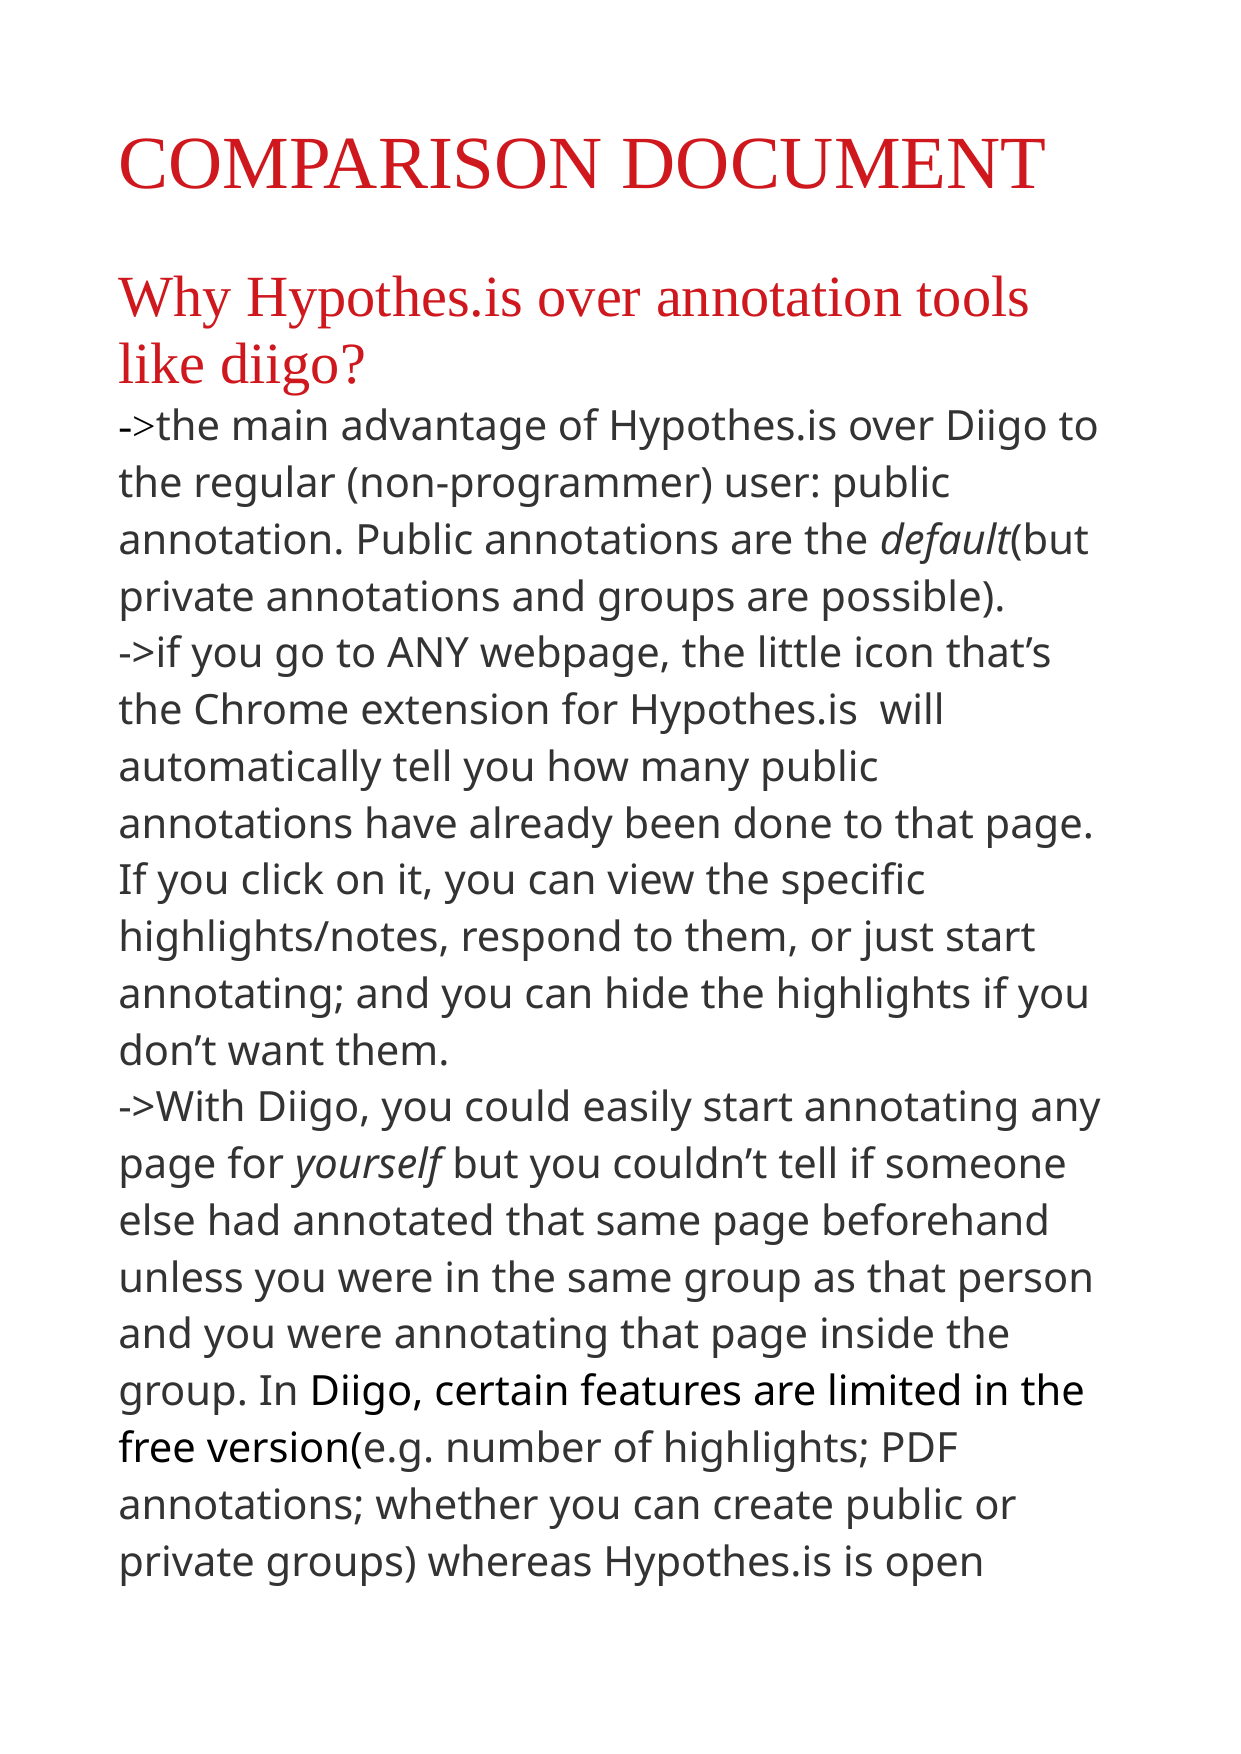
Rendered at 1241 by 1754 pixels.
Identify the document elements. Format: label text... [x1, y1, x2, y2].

text Why Hypothes.is over annotation tools like diigo? [118, 262, 1122, 396]
text ->the main advantage of Hypothes.is over Diigo to the regular (non-programmer) user: public annotation. Public annotations are the default(but private annotations and groups are possible). [118, 396, 1122, 623]
text ->if you go to ANY webpage, the little icon that’s the Chrome extension for Hypothes.is will automatically tell you how many public annotations have already been done to that page. If you click on it, you can view the specific highlights/notes, respond to them, or just start annotating; and you can hide the highlights if you don’t want them. [118, 623, 1122, 1077]
text COMPARISON DOCUMENT [118, 118, 1122, 204]
text ->With Diigo, you could easily start annotating any page for yourself but you couldn’t tell if someone else had annotated that same page beforehand unless you were in the same group as that person and you were annotating that page inside the group. In Diigo, certain features are limited in the free version(e.g. number of highlights; PDF annotations; whether you can create public or private groups) whereas Hypothes.is is open [118, 1077, 1122, 1588]
